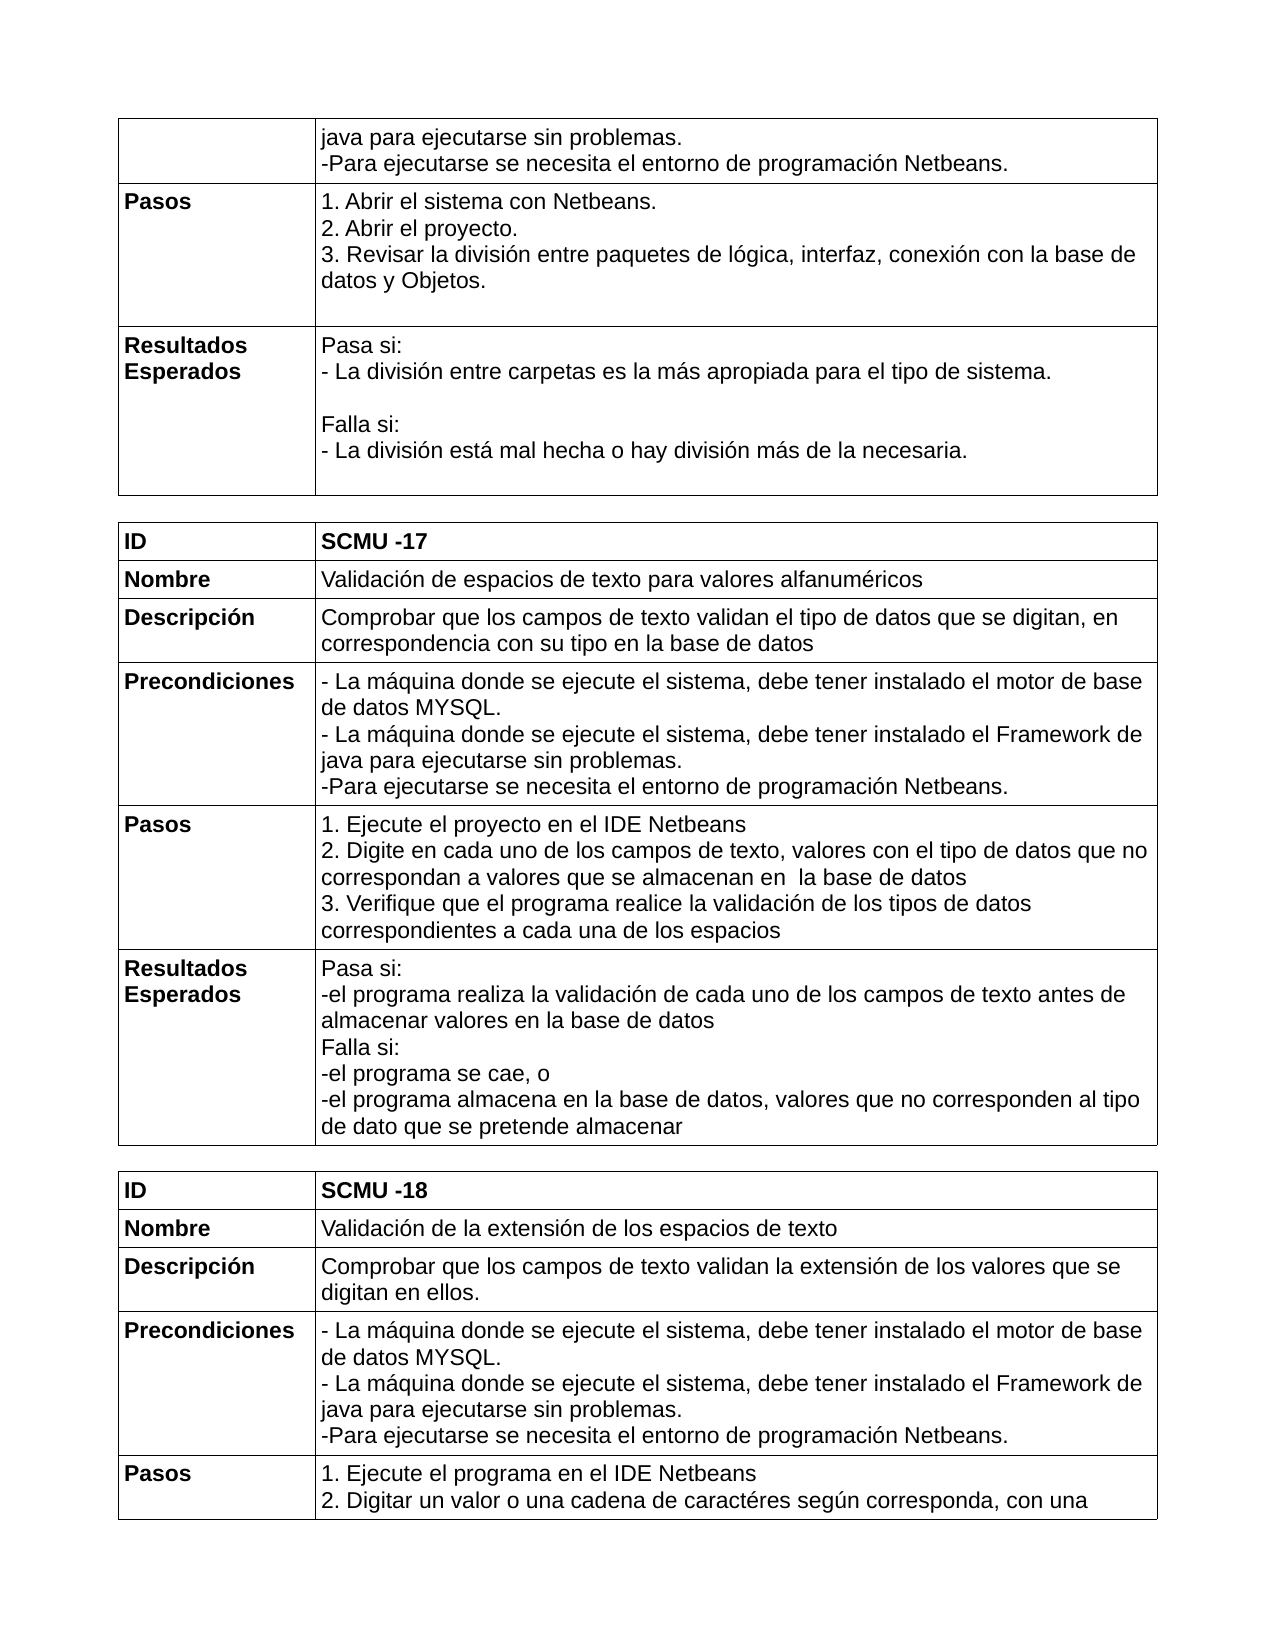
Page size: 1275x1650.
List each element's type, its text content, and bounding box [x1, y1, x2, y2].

table_cell Resultados Esperados [119, 327, 315, 495]
table_header SCMU -17 [316, 523, 1157, 560]
table_cell Descripción [119, 1248, 315, 1311]
table_cell 1. Abrir el sistema con Netbeans. 2. Abrir el proyecto. 3. Revisar la división entre paquetes de lógica, interfaz, conexión con la base de datos y Objetos. [316, 184, 1157, 326]
table_cell Nombre [119, 1210, 315, 1247]
table_cell Precondiciones [119, 1312, 315, 1454]
table_cell Pasa si: -el programa realiza la validación de cada uno de los campos de texto antes de almacenar valores en la base de datos Falla si: -el programa se cae, o -el programa almacena en la base de datos, valores que no corresponden al tipo de dato que se pretende almacenar [316, 950, 1157, 1145]
table_cell Validación de espacios de texto para valores alfanuméricos [316, 561, 1157, 598]
table_cell 1. Ejecute el programa en el IDE Netbeans 2. Digitar un valor o una cadena de caractéres según corresponda, con una [316, 1456, 1157, 1519]
table_cell Precondiciones [119, 663, 315, 805]
table_header ID [119, 523, 315, 560]
table_cell - La máquina donde se ejecute el sistema, debe tener instalado el motor de base de datos MYSQL. - La máquina donde se ejecute el sistema, debe tener instalado el Framework de java para ejecutarse sin problemas. -Para ejecutarse se necesita el entorno de programación Netbeans. [316, 1312, 1157, 1454]
table_cell Descripción [119, 599, 315, 662]
table_header SCMU -18 [316, 1172, 1157, 1209]
table_cell Nombre [119, 561, 315, 598]
table_header ID [119, 1172, 315, 1209]
table_cell Validación de la extensión de los espacios de texto [316, 1210, 1157, 1247]
table_cell Pasos [119, 184, 315, 326]
table_cell Pasos [119, 806, 315, 949]
table_cell - La máquina donde se ejecute el sistema, debe tener instalado el motor de base de datos MYSQL. - La máquina donde se ejecute el sistema, debe tener instalado el Framework de java para ejecutarse sin problemas. -Para ejecutarse se necesita el entorno de programación Netbeans. [316, 663, 1157, 805]
table_cell [119, 119, 315, 182]
table_cell Comprobar que los campos de texto validan el tipo de datos que se digitan, en correspondencia con su tipo en la base de datos [316, 599, 1157, 662]
table_cell Comprobar que los campos de texto validan la extensión de los valores que se digitan en ellos. [316, 1248, 1157, 1311]
table_cell Pasos [119, 1456, 315, 1519]
table_cell java para ejecutarse sin problemas. -Para ejecutarse se necesita el entorno de programación Netbeans. [316, 119, 1157, 182]
table_cell Pasa si: - La división entre carpetas es la más apropiada para el tipo de sistema. Falla si: - La división está mal hecha o hay división más de la necesaria. [316, 327, 1157, 495]
table_cell 1. Ejecute el proyecto en el IDE Netbeans 2. Digite en cada uno de los campos de texto, valores con el tipo de datos que no correspondan a valores que se almacenan en la base de datos 3. Verifique que el programa realice la validación de los tipos de datos correspondientes a cada una de los espacios [316, 806, 1157, 949]
table_cell Resultados Esperados [119, 950, 315, 1145]
